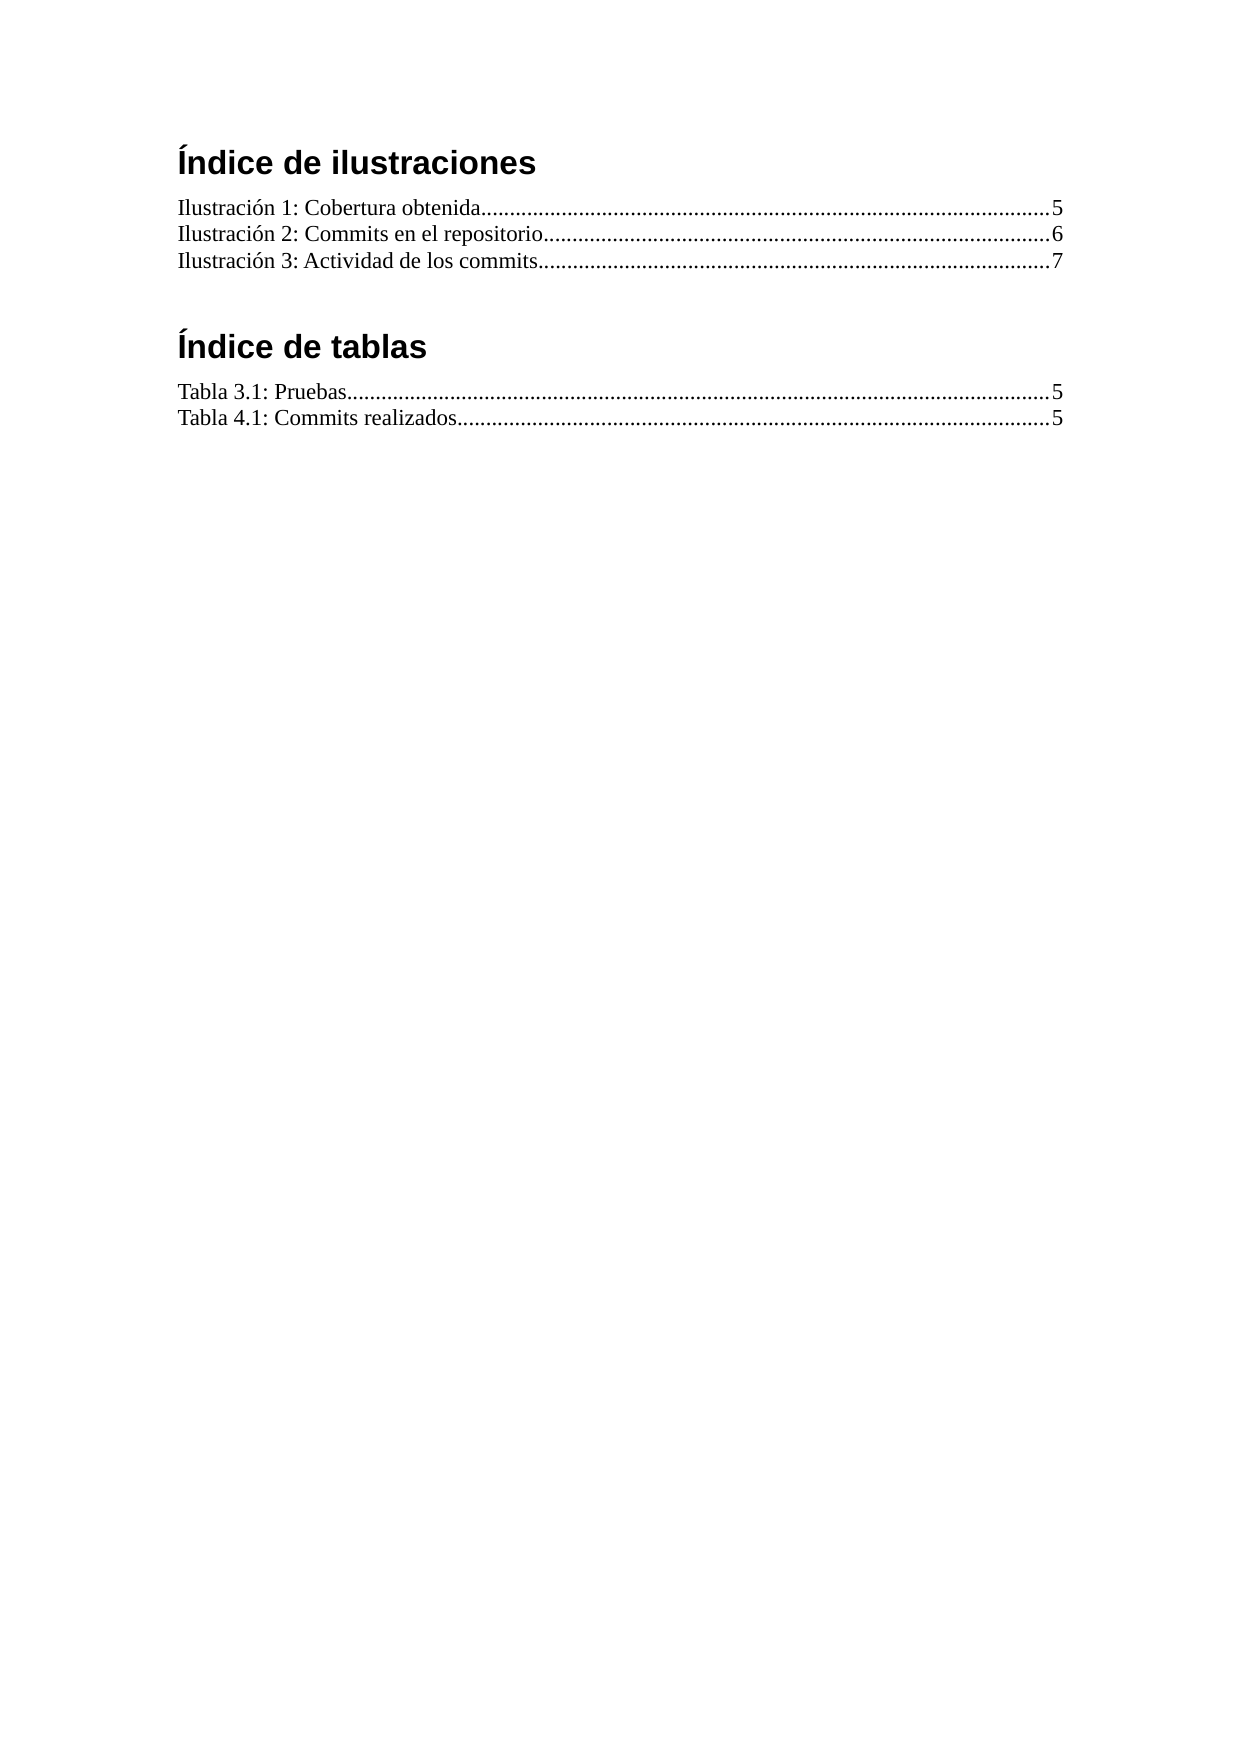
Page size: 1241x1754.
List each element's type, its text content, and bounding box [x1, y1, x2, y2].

text Tabla 4.1: Commits realizados 5 [177, 404, 1063, 431]
text Ilustración 2: Commits en el repositorio 6 [177, 220, 1063, 247]
text Ilustración 1: Cobertura obtenida 5 [177, 194, 1063, 220]
subtitle Índice de tablas [177, 327, 1063, 365]
text Tabla 3.1: Pruebas 5 [177, 378, 1063, 404]
text Ilustración 3: Actividad de los commits 7 [177, 247, 1063, 273]
subtitle Índice de ilustraciones [177, 143, 1063, 182]
